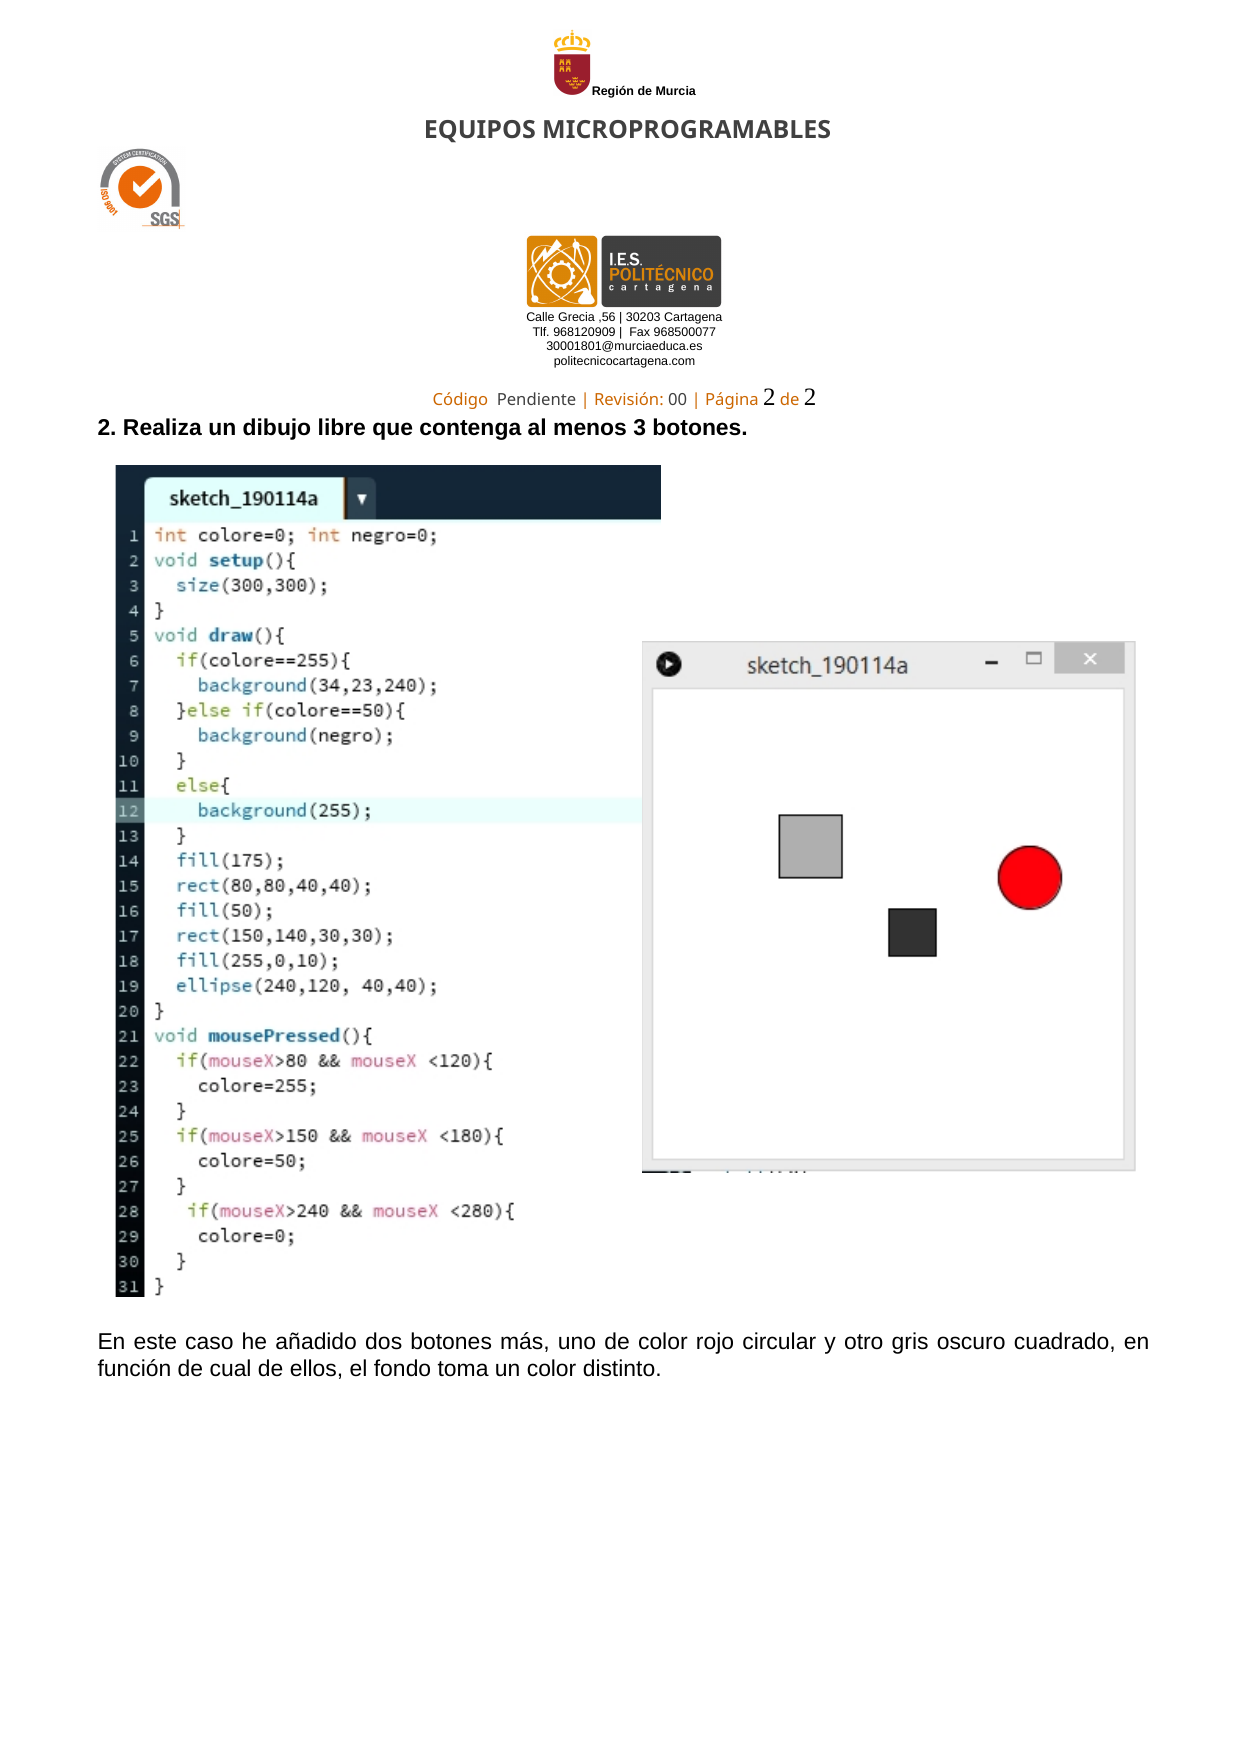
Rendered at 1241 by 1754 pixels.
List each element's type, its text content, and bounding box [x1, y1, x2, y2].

picture [115, 465, 1136, 1297]
picture [523, 232, 725, 311]
picture [97, 146, 187, 232]
text En este caso he añadido dos botones más, uno de color rojo circular y otro gris oscuro cuadrado, en función de cual de ellos, el fondo toma un color distinto. [97, 1328, 1151, 1381]
text 2. Realiza un dibujo libre que contenga al menos 3 botones. [97, 414, 1151, 440]
